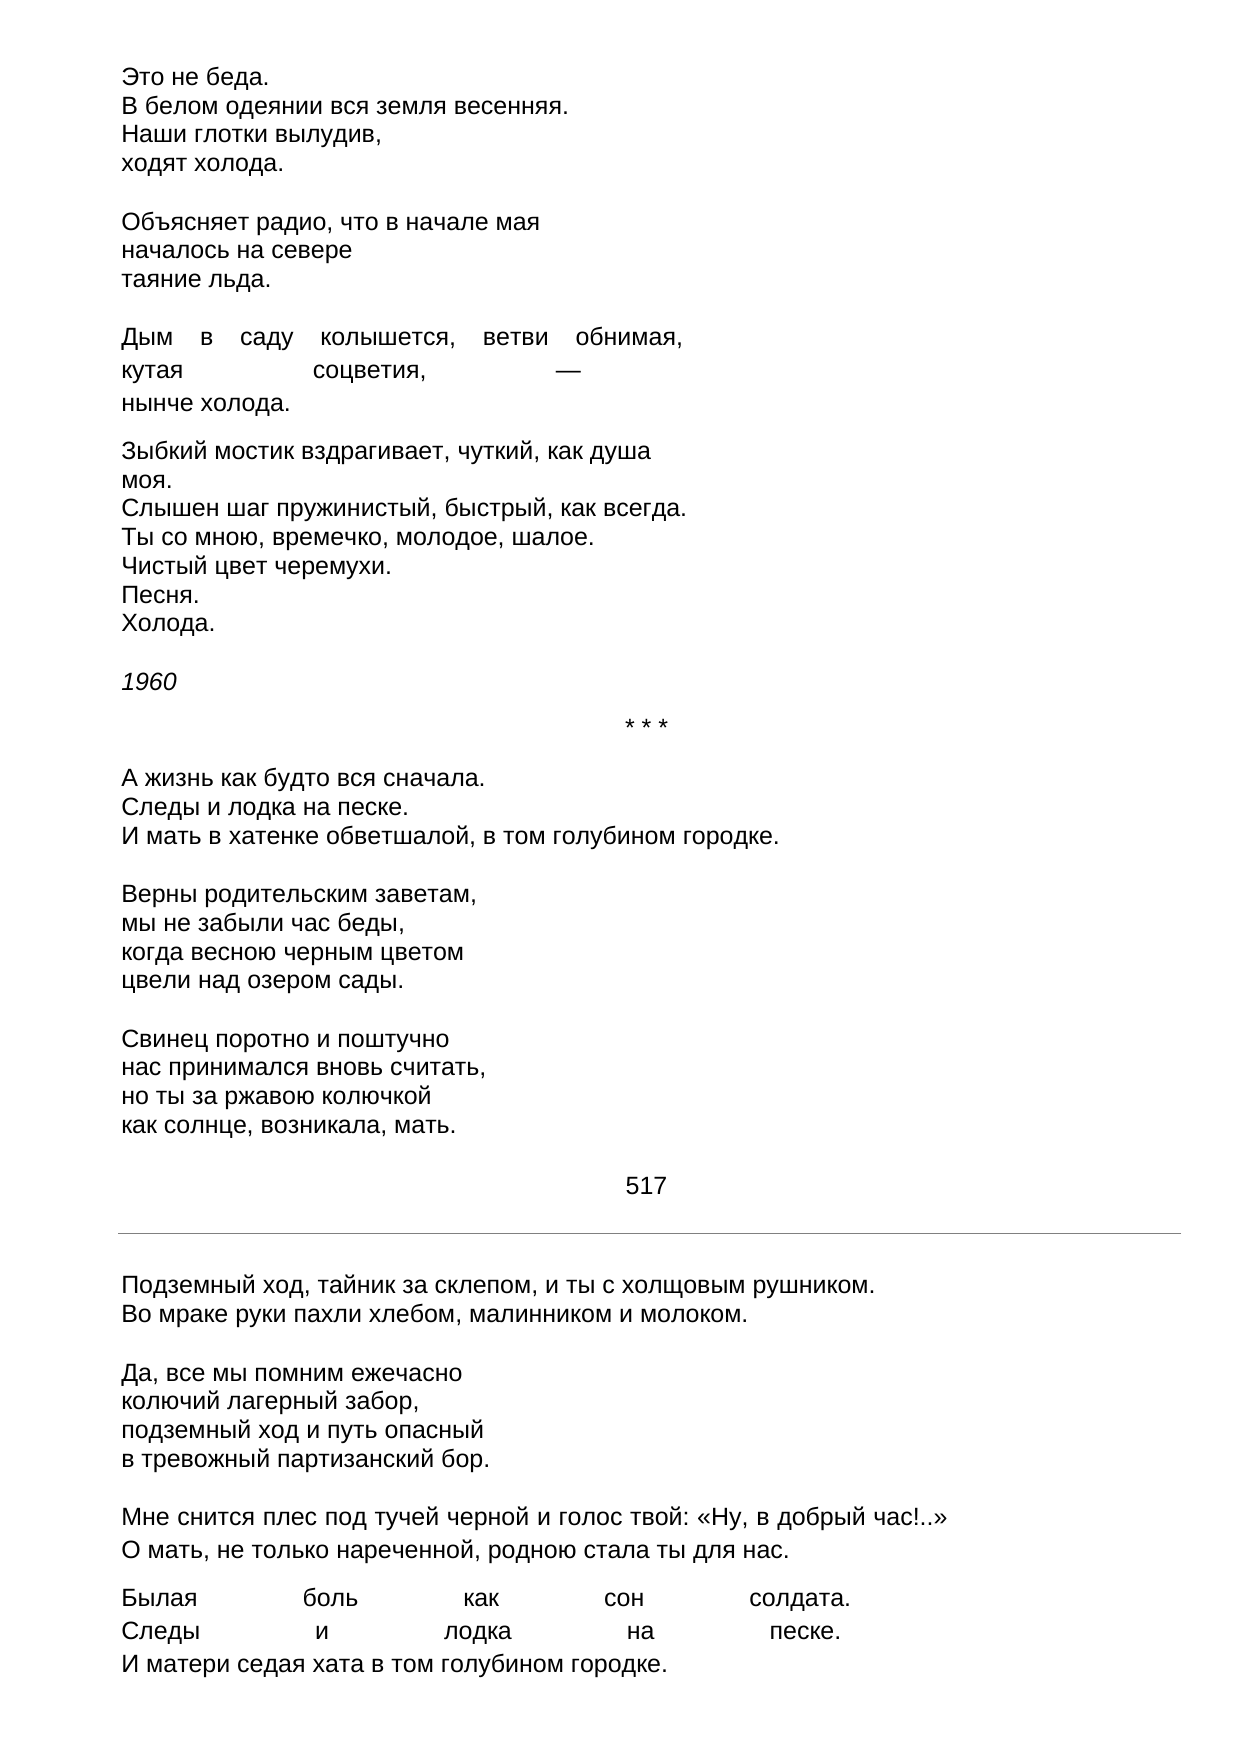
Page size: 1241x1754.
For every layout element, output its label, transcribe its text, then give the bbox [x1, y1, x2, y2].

text * * * [118, 713, 1181, 742]
table_header Подземный ход, тайник за склепом, и ты с холщовым рушником. Во мраке руки пахли хлебом, малинником и молоком. Да, все мы помним ежечасно колючий лагерный забор, подземный ход и путь опасный в тревожный партизанский бор. Мне снится плес под тучей черной и голос твой: «Ну, в добрый час!..» О мать, не только нареченной, родною стала ты для нас. Былая боль как сон солдата. Следы и лодка на песке. И матери седая хата в том голубином городке. [118, 1268, 959, 1695]
table_header А жизнь как будто вся сначала. Следы и лодка на песке. И мать в хатенке обветшалой, в том голубином городке. Верны родительским заветам, мы не забыли час беды, когда весною черным цветом цвели над озером сады. Свинец поротно и поштучно нас принимался вновь считать, но ты за ржавою колючкой как солнце, возникала, мать. [118, 760, 801, 1171]
text 517 [118, 1171, 1181, 1200]
table_header Это не беда. В белом одеянии вся земля весенняя. Наши глотки вылудив, ходят холода. Объясняет радио, что в начале мая началось на севере таяние льда. Дым в саду колышется, ветви обнимая, кутая соцветия, — нынче холода. Зыбкий мостик вздрагивает, чуткий, как душа моя. Слышен шаг пружинистый, быстрый, как всегда. Ты со мною, времечко, молодое, шалое. Чистый цвет черемухи. Песня. Холода. 1960 [118, 59, 713, 713]
